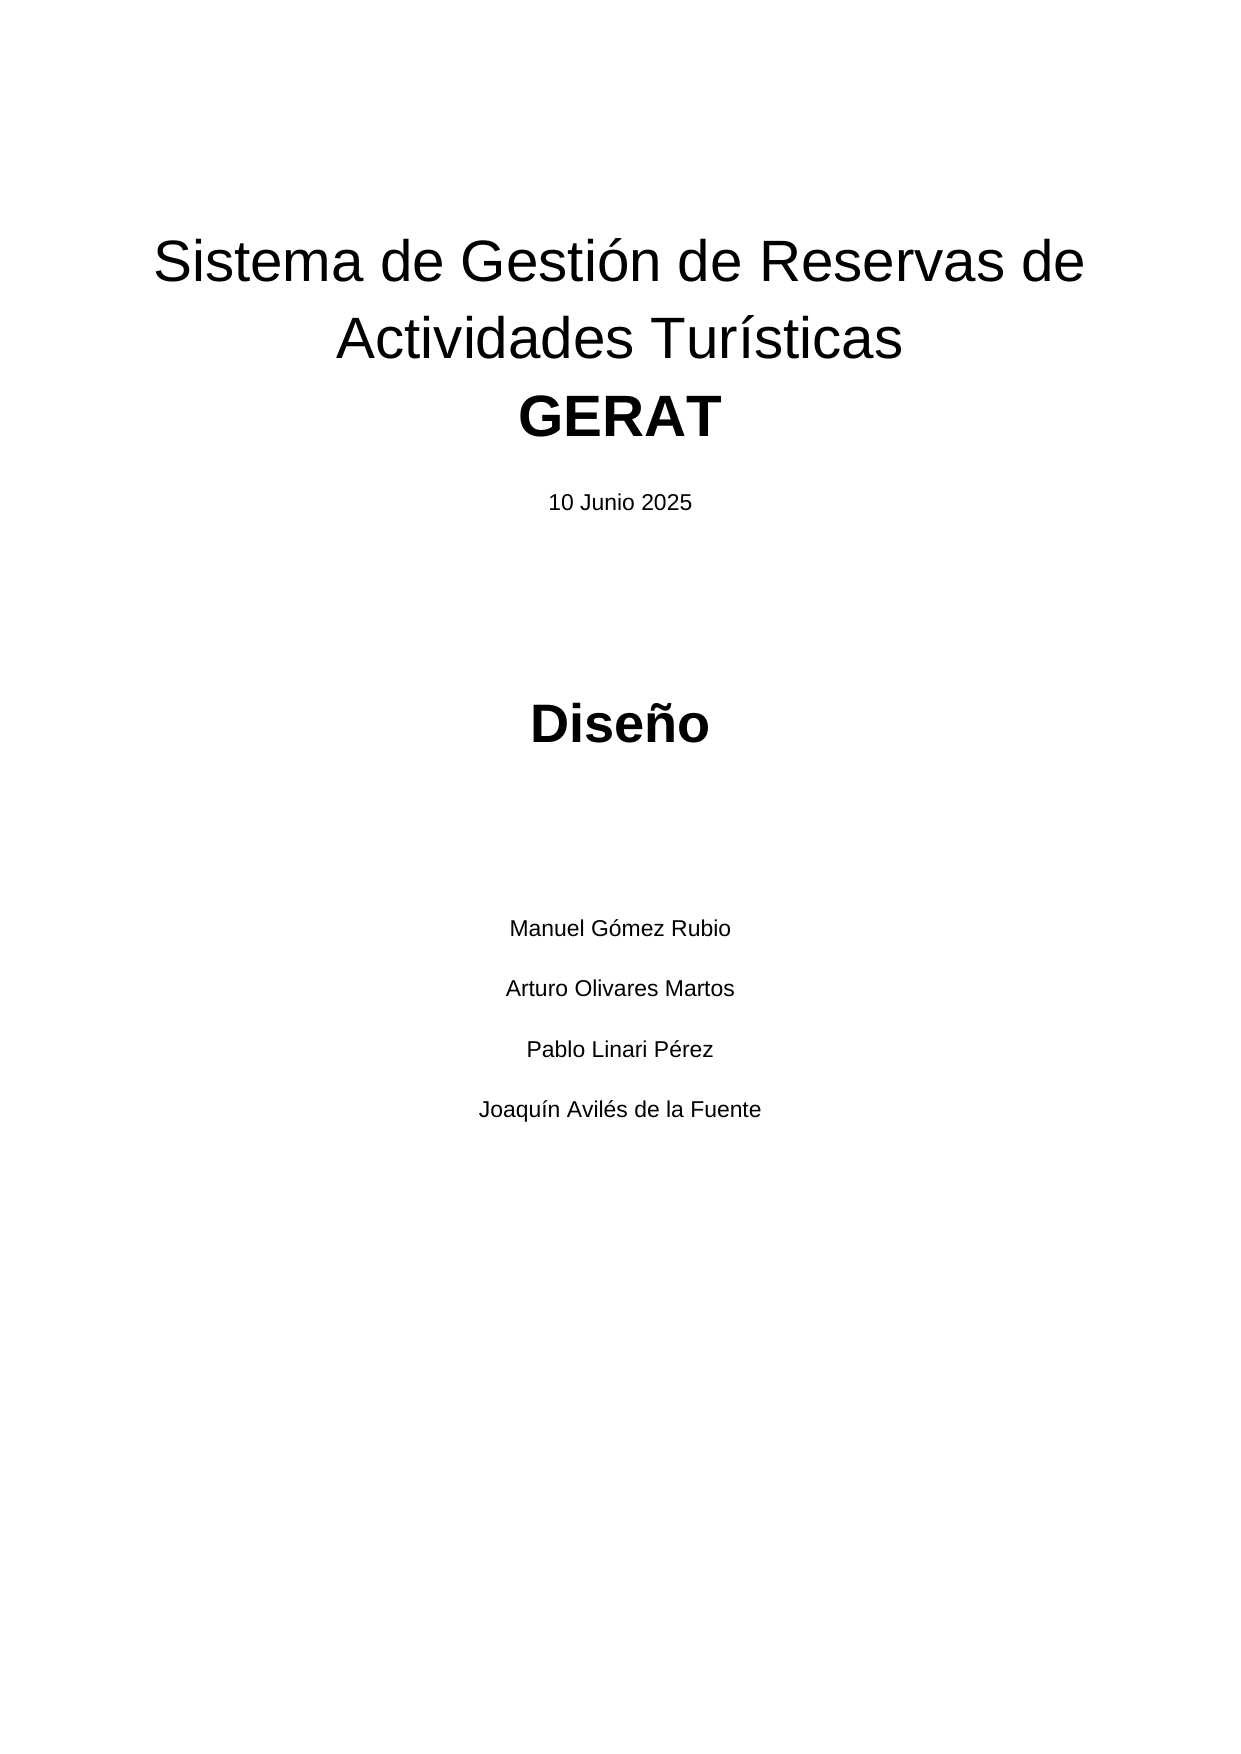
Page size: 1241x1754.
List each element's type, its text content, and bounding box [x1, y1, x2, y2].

text 10 Junio 2025 [150, 488, 1090, 515]
text Manuel Gómez Rubio [150, 915, 1090, 971]
text Arturo Olivares Martos [150, 975, 1090, 1032]
text Pablo Linari Pérez [150, 1036, 1090, 1092]
text Sistema de Gestión de Reservas de Actividades Turísticas [150, 227, 1090, 371]
text Diseño [150, 692, 1090, 754]
text GERAT [150, 381, 1090, 448]
text Joaquín Avilés de la Fuente [150, 1096, 1090, 1122]
